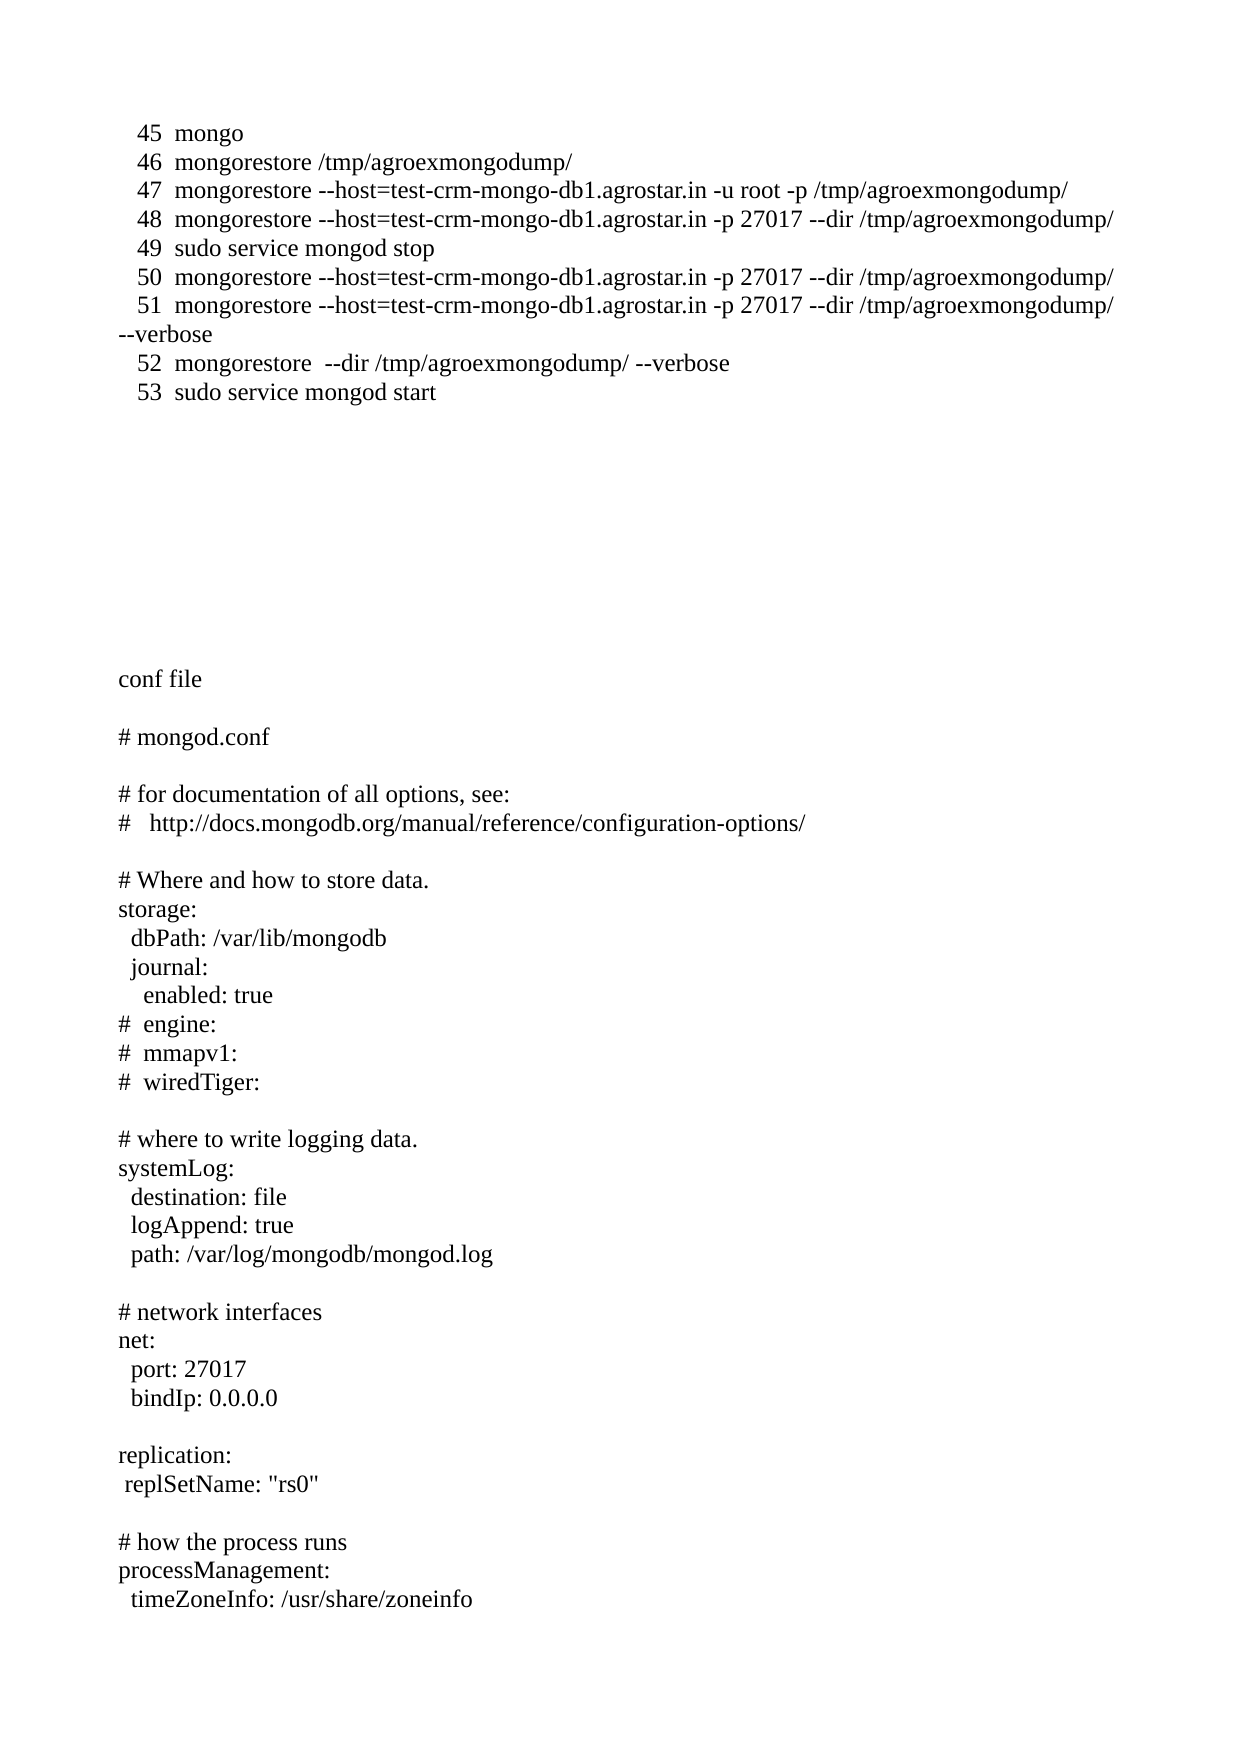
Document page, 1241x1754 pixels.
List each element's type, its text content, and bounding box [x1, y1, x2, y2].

text processManagement: [118, 1556, 1122, 1584]
text 52 mongorestore --dir /tmp/agroexmongodump/ --verbose [118, 348, 1122, 377]
text # network interfaces [118, 1297, 1122, 1326]
text # wiredTiger: [118, 1067, 1122, 1096]
text 53 sudo service mongod start [118, 377, 1122, 406]
text storage: [118, 894, 1122, 923]
text 46 mongorestore /tmp/agroexmongodump/ [118, 147, 1122, 176]
text bindIp: 0.0.0.0 [118, 1383, 1122, 1412]
text # where to write logging data. [118, 1124, 1122, 1153]
text 48 mongorestore --host=test-crm-mongo-db1.agrostar.in -p 27017 --dir /tmp/agroexmongodump/ [118, 204, 1122, 233]
text timeZoneInfo: /usr/share/zoneinfo [118, 1584, 1122, 1613]
text systemLog: [118, 1153, 1122, 1182]
text enabled: true [118, 981, 1122, 1009]
text port: 27017 [118, 1354, 1122, 1383]
text 50 mongorestore --host=test-crm-mongo-db1.agrostar.in -p 27017 --dir /tmp/agroexmongodump/ [118, 262, 1122, 291]
text 47 mongorestore --host=test-crm-mongo-db1.agrostar.in -u root -p /tmp/agroexmongodump/ [118, 176, 1122, 204]
text replSetName: "rs0" [118, 1469, 1122, 1498]
text # mongod.conf [118, 722, 1122, 751]
text 45 mongo [118, 118, 1122, 147]
text conf file [118, 664, 1122, 693]
text journal: [118, 952, 1122, 981]
text net: [118, 1326, 1122, 1354]
text 49 sudo service mongod stop [118, 233, 1122, 262]
text # engine: [118, 1009, 1122, 1038]
text # for documentation of all options, see: [118, 779, 1122, 808]
text dbPath: /var/lib/mongodb [118, 923, 1122, 952]
text # Where and how to store data. [118, 866, 1122, 894]
text # mmapv1: [118, 1038, 1122, 1067]
text # http://docs.mongodb.org/manual/reference/configuration-options/ [118, 808, 1122, 837]
text 51 mongorestore --host=test-crm-mongo-db1.agrostar.in -p 27017 --dir /tmp/agroexmongodump/ --verbose [118, 291, 1122, 348]
text logAppend: true [118, 1211, 1122, 1239]
text # how the process runs [118, 1527, 1122, 1556]
text destination: file [118, 1182, 1122, 1211]
text path: /var/log/mongodb/mongod.log [118, 1239, 1122, 1268]
text replication: [118, 1441, 1122, 1469]
